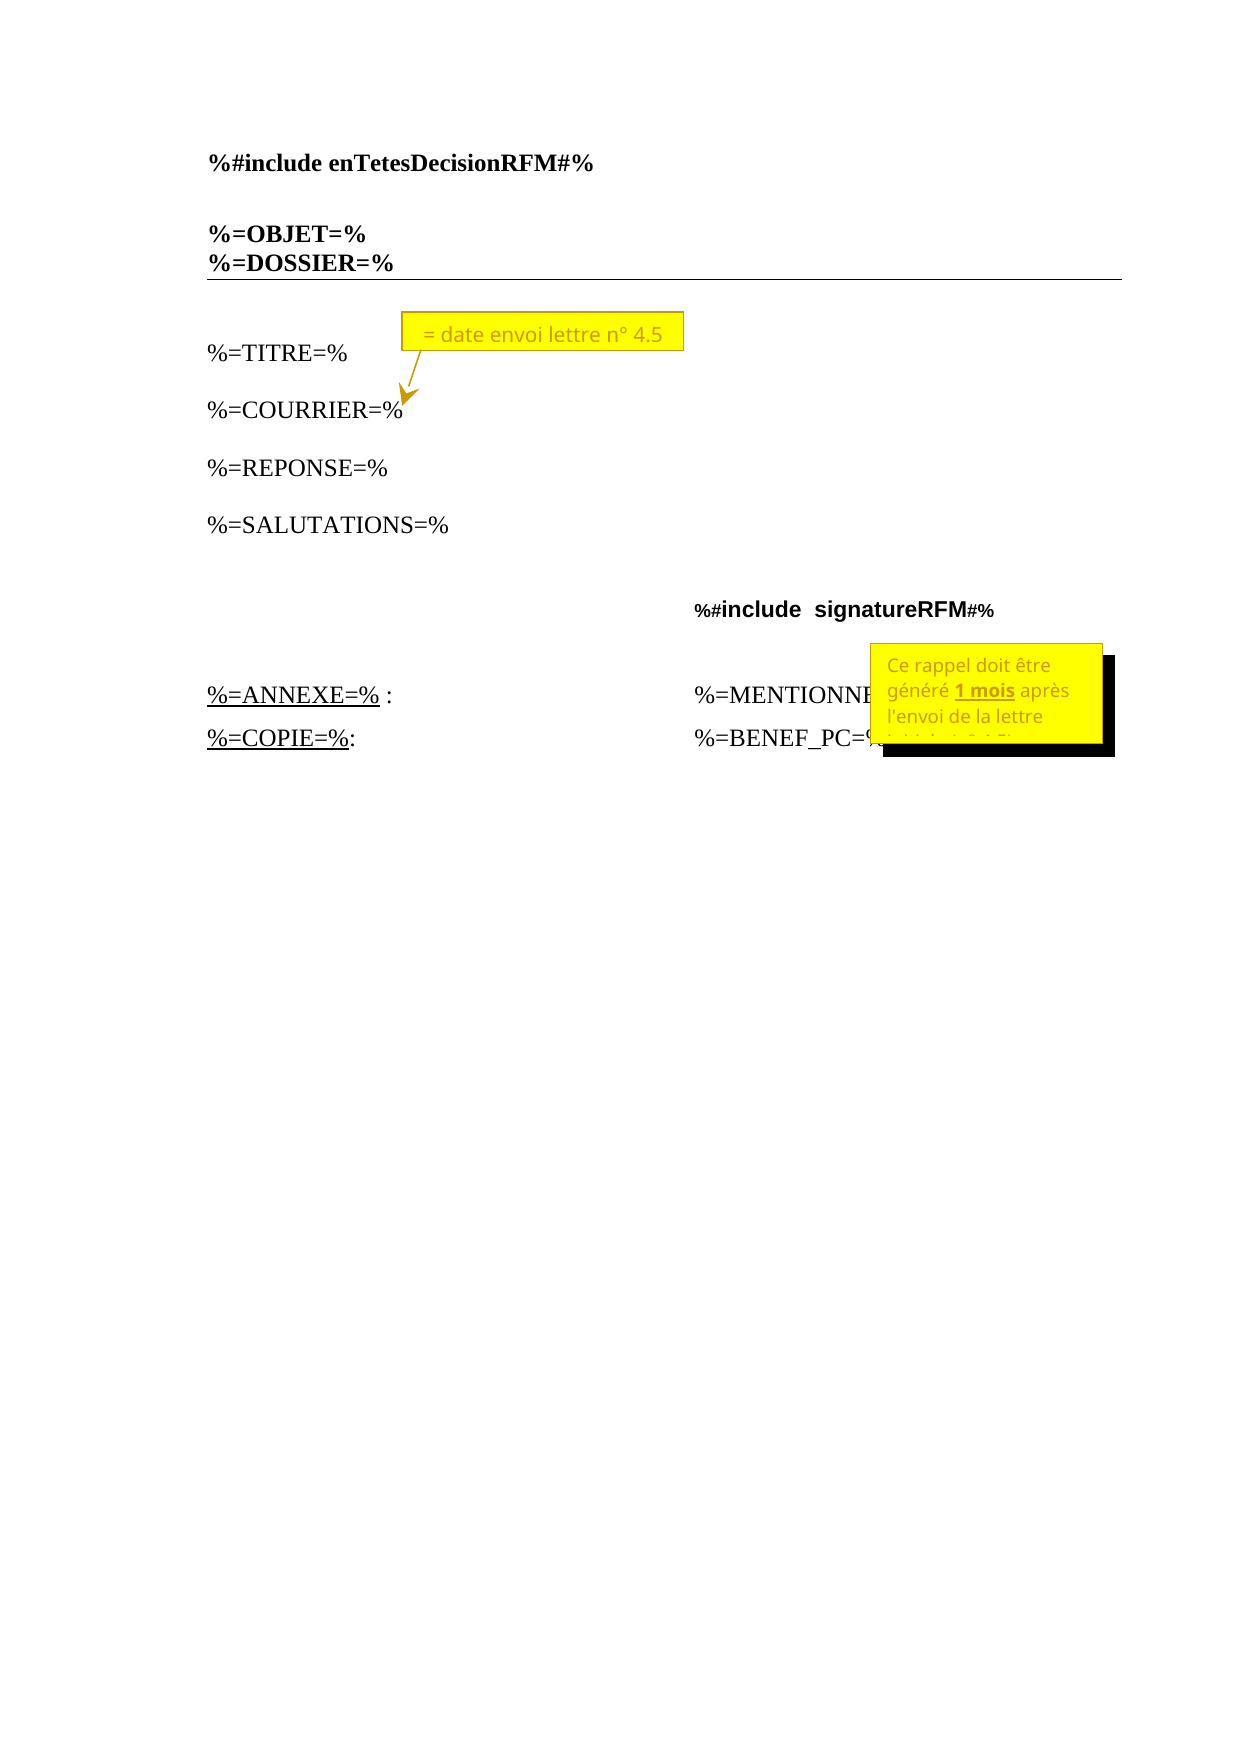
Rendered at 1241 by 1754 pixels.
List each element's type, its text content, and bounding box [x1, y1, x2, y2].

text %=COPIE=%: %=BENEF_PC=% [207, 723, 883, 752]
text %#include signatureRFM#% [207, 596, 1122, 623]
text %=REPONSE=% [207, 453, 1122, 481]
text %=ANNEXE=% : %=MENTIONNE=% [207, 680, 870, 709]
text %=COURRIER=% [207, 395, 1122, 424]
text = date envoi lettre n° 4.5 [418, 320, 668, 342]
text %#include enTetesDecisionRFM#% [207, 148, 1122, 176]
text Ce rappel doit être généré 1 mois après l'envoi de la lettre initiale (n° 4.5) [887, 652, 1086, 735]
text %=SALUTATIONS=% [207, 510, 1122, 539]
text %=TITRE=% [207, 338, 419, 366]
text [417, 338, 1122, 366]
text %=OBJET=% [207, 219, 1122, 248]
text %=DOSSIER=% [207, 248, 1122, 279]
